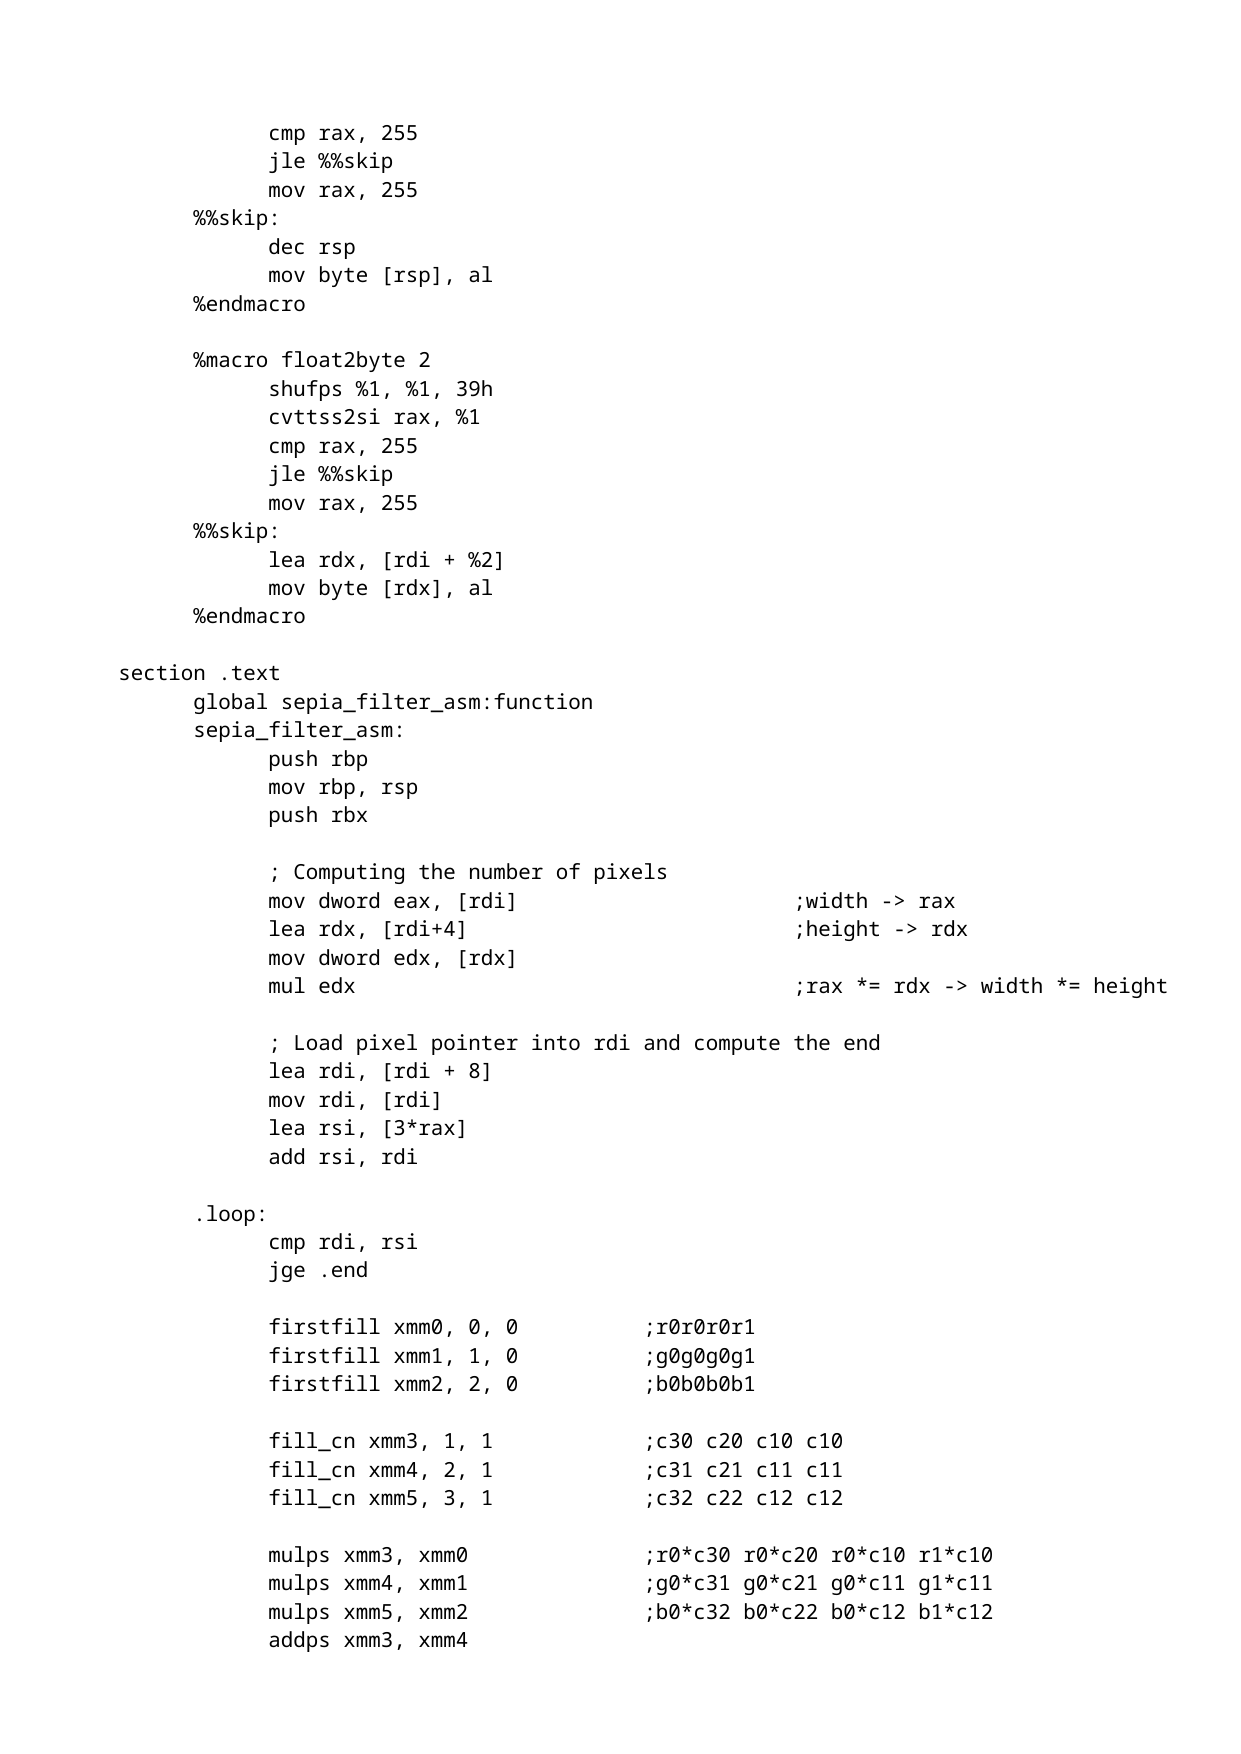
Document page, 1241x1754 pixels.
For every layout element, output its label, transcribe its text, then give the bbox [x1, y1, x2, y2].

text cmp rax, 255 jle %%skip mov rax, 255 %%skip: dec rsp mov byte [rsp], al %endmacro %macro float2byte 2 shufps %1, %1, 39h cvttss2si rax, %1 cmp rax, 255 jle %%skip mov rax, 255 %%skip: lea rdx, [rdi + %2] mov byte [rdx], al %endmacro section .text global sepia_filter_asm:function sepia_filter_asm: push rbp mov rbp, rsp push rbx ; Computing the number of pixels mov dword eax, [rdi] ;width -> rax lea rdx, [rdi+4] ;height -> rdx mov dword edx, [rdx] mul edx ;rax *= rdx -> width *= height ; Load pixel pointer into rdi and compute the end lea rdi, [rdi + 8] mov rdi, [rdi] lea rsi, [3*rax] add rsi, rdi .loop: cmp rdi, rsi jge .end firstfill xmm0, 0, 0 ;r0r0r0r1 firstfill xmm1, 1, 0 ;g0g0g0g1 firstfill xmm2, 2, 0 ;b0b0b0b1 fill_cn xmm3, 1, 1 ;c30 c20 c10 c10 fill_cn xmm4, 2, 1 ;c31 c21 c11 c11 fill_cn xmm5, 3, 1 ;c32 c22 c12 c12 mulps xmm3, xmm0 ;r0*c30 r0*c20 r0*c10 r1*c10 mulps xmm4, xmm1 ;g0*c31 g0*c21 g0*c11 g1*c11 mulps xmm5, xmm2 ;b0*c32 b0*c22 b0*c12 b1*c12 addps xmm3, xmm4 [118, 118, 1181, 1654]
